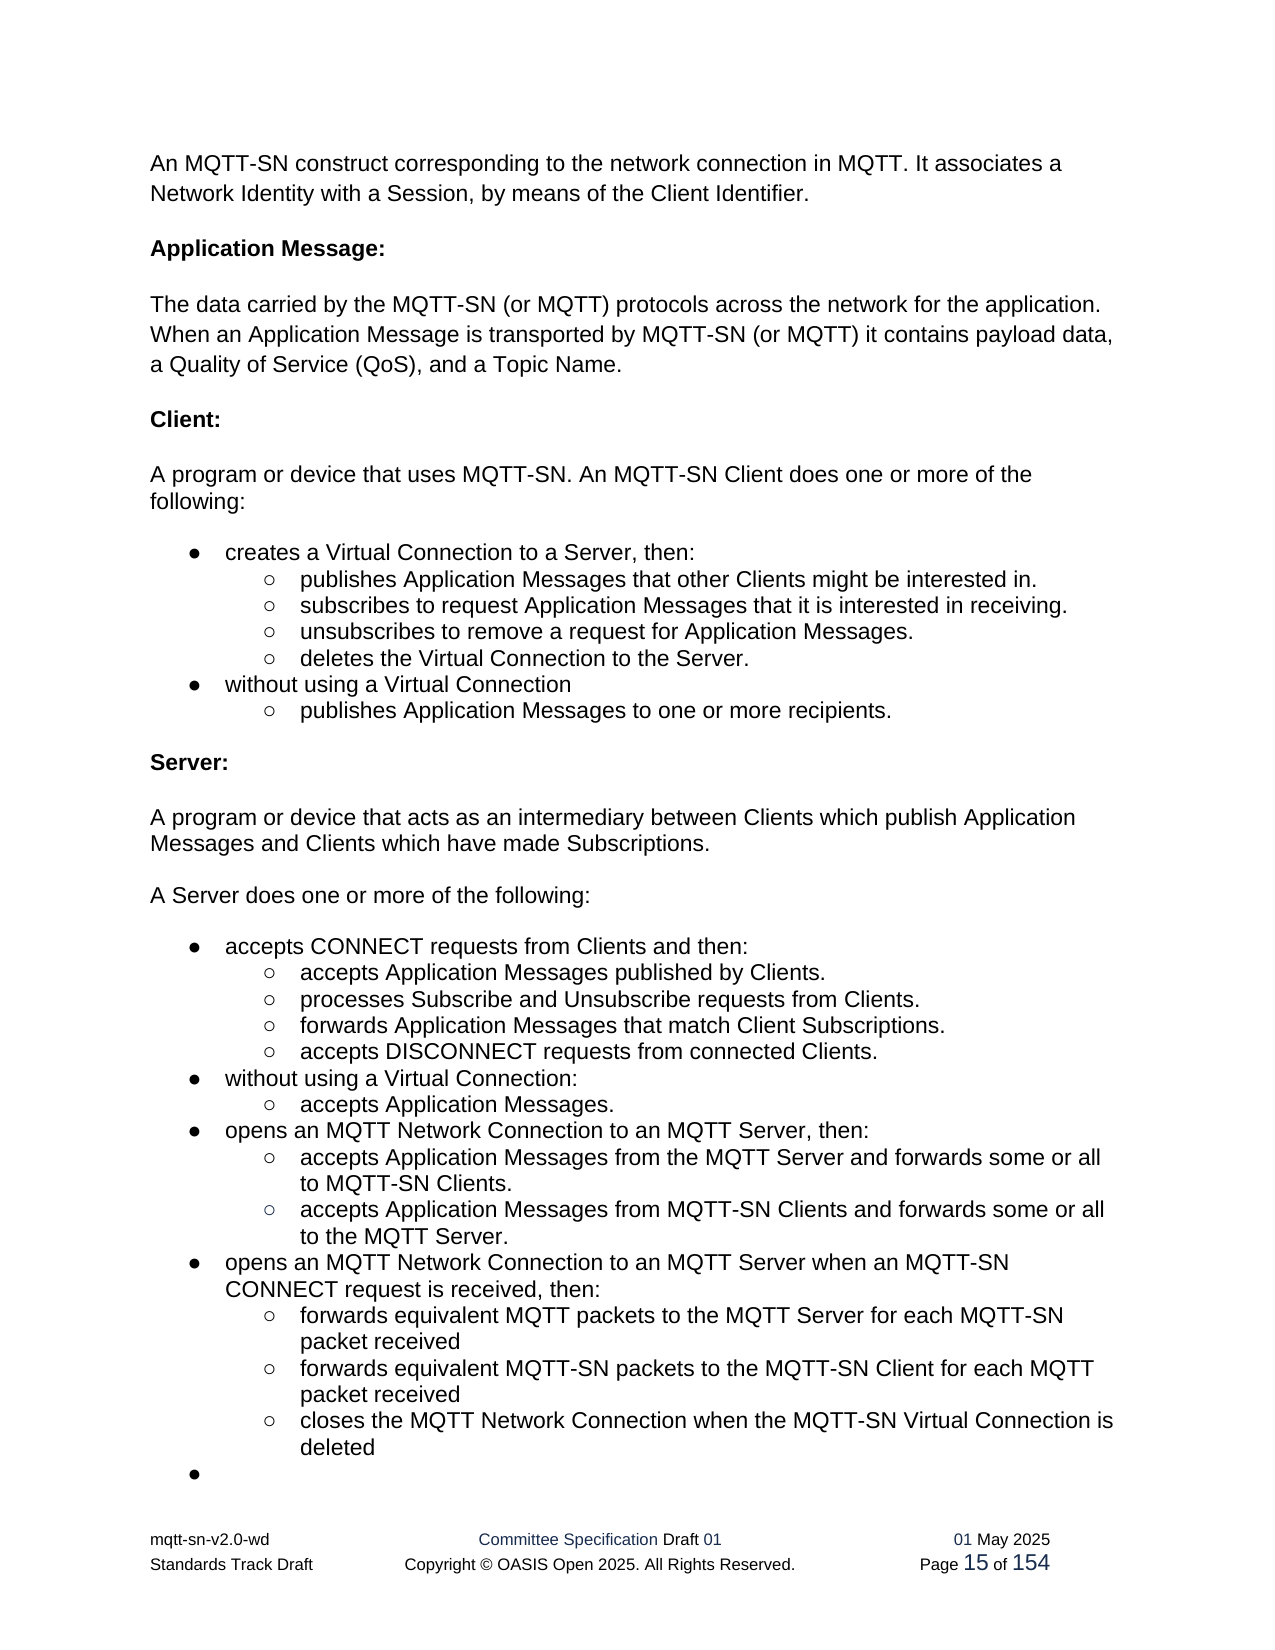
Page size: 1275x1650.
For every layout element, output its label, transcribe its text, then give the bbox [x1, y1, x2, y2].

text Server: [150, 749, 1125, 775]
list accepts Application Messages. [262, 1091, 1125, 1117]
text Application Message: [150, 235, 1125, 262]
text A program or device that uses MQTT-SN. An MQTT-SN Client does one or more of the following: [150, 461, 1125, 514]
list publishes Application Messages to one or more recipients. [262, 697, 1125, 724]
text A Server does one or more of the following: [150, 882, 1125, 908]
text A program or device that acts as an intermediary between Clients which publish Application Messages and Clients which have made Subscriptions. [150, 804, 1125, 857]
list creates a Virtual Connection to a Server, then: [187, 539, 1125, 566]
text An MQTT-SN construct corresponding to the network connection in MQTT. It associates a Network Identity with a Session, by means of the Client Identifier. [150, 150, 1125, 207]
list forwards equivalent MQTT-SN packets to the MQTT-SN Client for each MQTT packet received [262, 1354, 1125, 1407]
list publishes Application Messages that other Clients might be interested in. [262, 566, 1125, 592]
list closes the MQTT Network Connection when the MQTT-SN Virtual Connection is deleted [262, 1407, 1125, 1460]
list opens an MQTT Network Connection to an MQTT Server when an MQTT-SN CONNECT request is received, then: [187, 1249, 1125, 1302]
list subscribes to request Application Messages that it is interested in receiving. [262, 592, 1125, 618]
list accepts Application Messages from MQTT-SN Clients and forwards some or all to the MQTT Server. [262, 1196, 1125, 1249]
list forwards Application Messages that match Client Subscriptions. [262, 1012, 1125, 1038]
list without using a Virtual Connection [187, 671, 1125, 697]
list accepts Application Messages from the MQTT Server and forwards some or all to MQTT-SN Clients. [262, 1144, 1125, 1196]
list forwards equivalent MQTT packets to the MQTT Server for each MQTT-SN packet received [262, 1302, 1125, 1354]
list accepts Application Messages published by Clients. [262, 959, 1125, 986]
list accepts CONNECT requests from Clients and then: [187, 933, 1125, 959]
list unsubscribes to remove a request for Application Messages. [262, 618, 1125, 644]
list accepts DISCONNECT requests from connected Clients. [262, 1038, 1125, 1065]
list deletes the Virtual Connection to the Server. [262, 644, 1125, 671]
list opens an MQTT Network Connection to an MQTT Server, then: [187, 1117, 1125, 1144]
list processes Subscribe and Unsubscribe requests from Clients. [262, 986, 1125, 1012]
list without using a Virtual Connection: [187, 1065, 1125, 1091]
text Client: [150, 406, 1125, 433]
text The data carried by the MQTT-SN (or MQTT) protocols across the network for the application. When an Application Message is transported by MQTT-SN (or MQTT) it contains payload data, a Quality of Service (QoS), and a Topic Name. [150, 291, 1125, 377]
